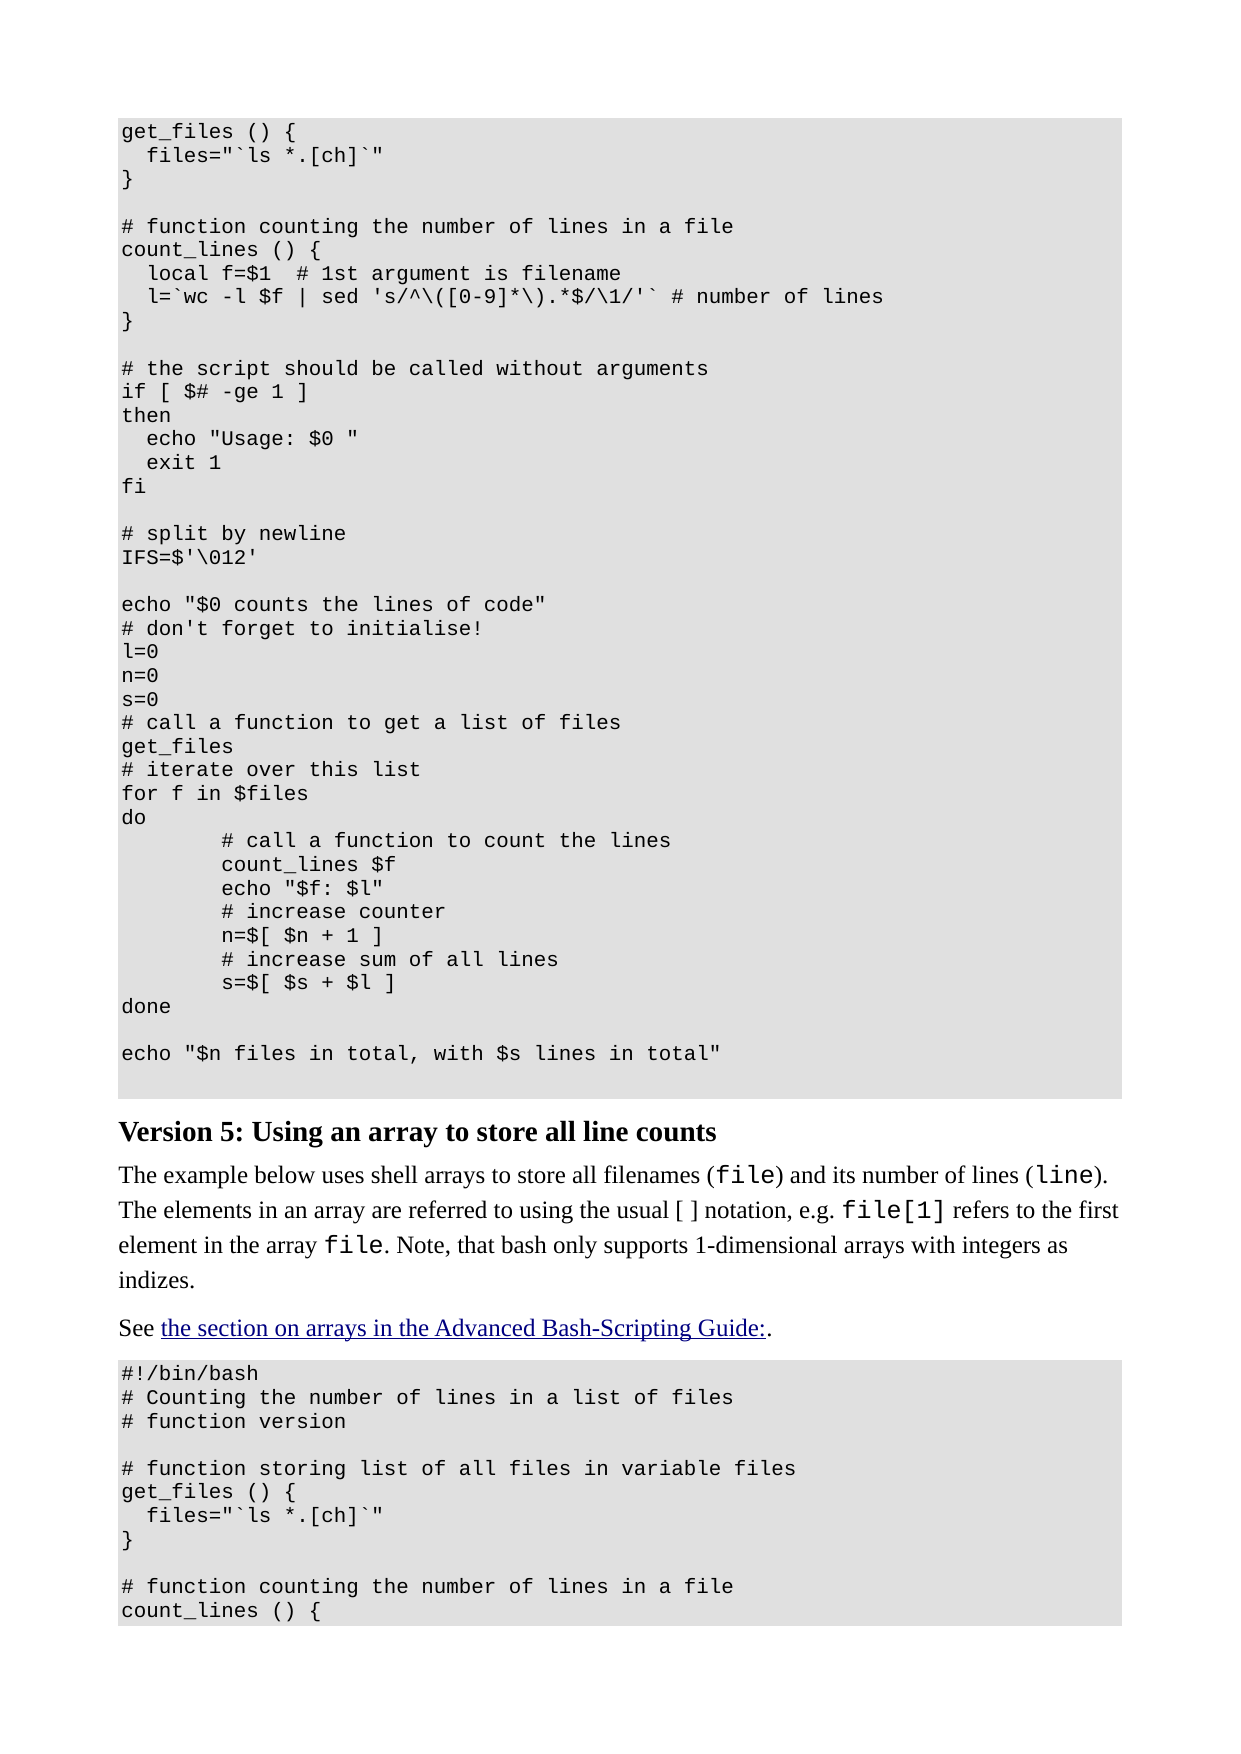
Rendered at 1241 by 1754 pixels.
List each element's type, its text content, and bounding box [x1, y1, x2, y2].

text The example below uses shell arrays to store all filenames (file) and its number of lines (line). The elements in an array are referred to using the usual [ ] notation, e.g. file[1] refers to the first element in the array file. Note, that bash only supports 1-dimensional arrays with integers as indizes. [118, 1160, 1122, 1294]
text See the section on arrays in the Advanced Bash-Scripting Guide:. [118, 1313, 1122, 1342]
subtitle Version 5: Using an array to store all line counts [118, 1114, 1122, 1147]
table_header get_files () { files="`ls *.[ch]`" } # function counting the number of lines in a file count_lines () { local f=$1 # 1st argument is filename l=`wc -l $f | sed 's/^\([0-9]*\).*$/\1/'` # number of lines } # the script should be called without arguments if [ $# -ge 1 ] then echo "Usage: $0 " exit 1 fi # split by newline IFS=$'\012' echo "$0 counts the lines of code" # don't forget to initialise! l=0 n=0 s=0 # call a function to get a list of files get_files # iterate over this list for f in $files do # call a function to count the lines count_lines $f echo "$f: $l" # increase counter n=$[ $n + 1 ] # increase sum of all lines s=$[ $s + $l ] done echo "$n files in total, with $s lines in total" [118, 118, 1122, 1099]
table_header #!/bin/bash # Counting the number of lines in a list of files # function version # function storing list of all files in variable files get_files () { files="`ls *.[ch]`" } # function counting the number of lines in a file count_lines () { [118, 1360, 1122, 1626]
